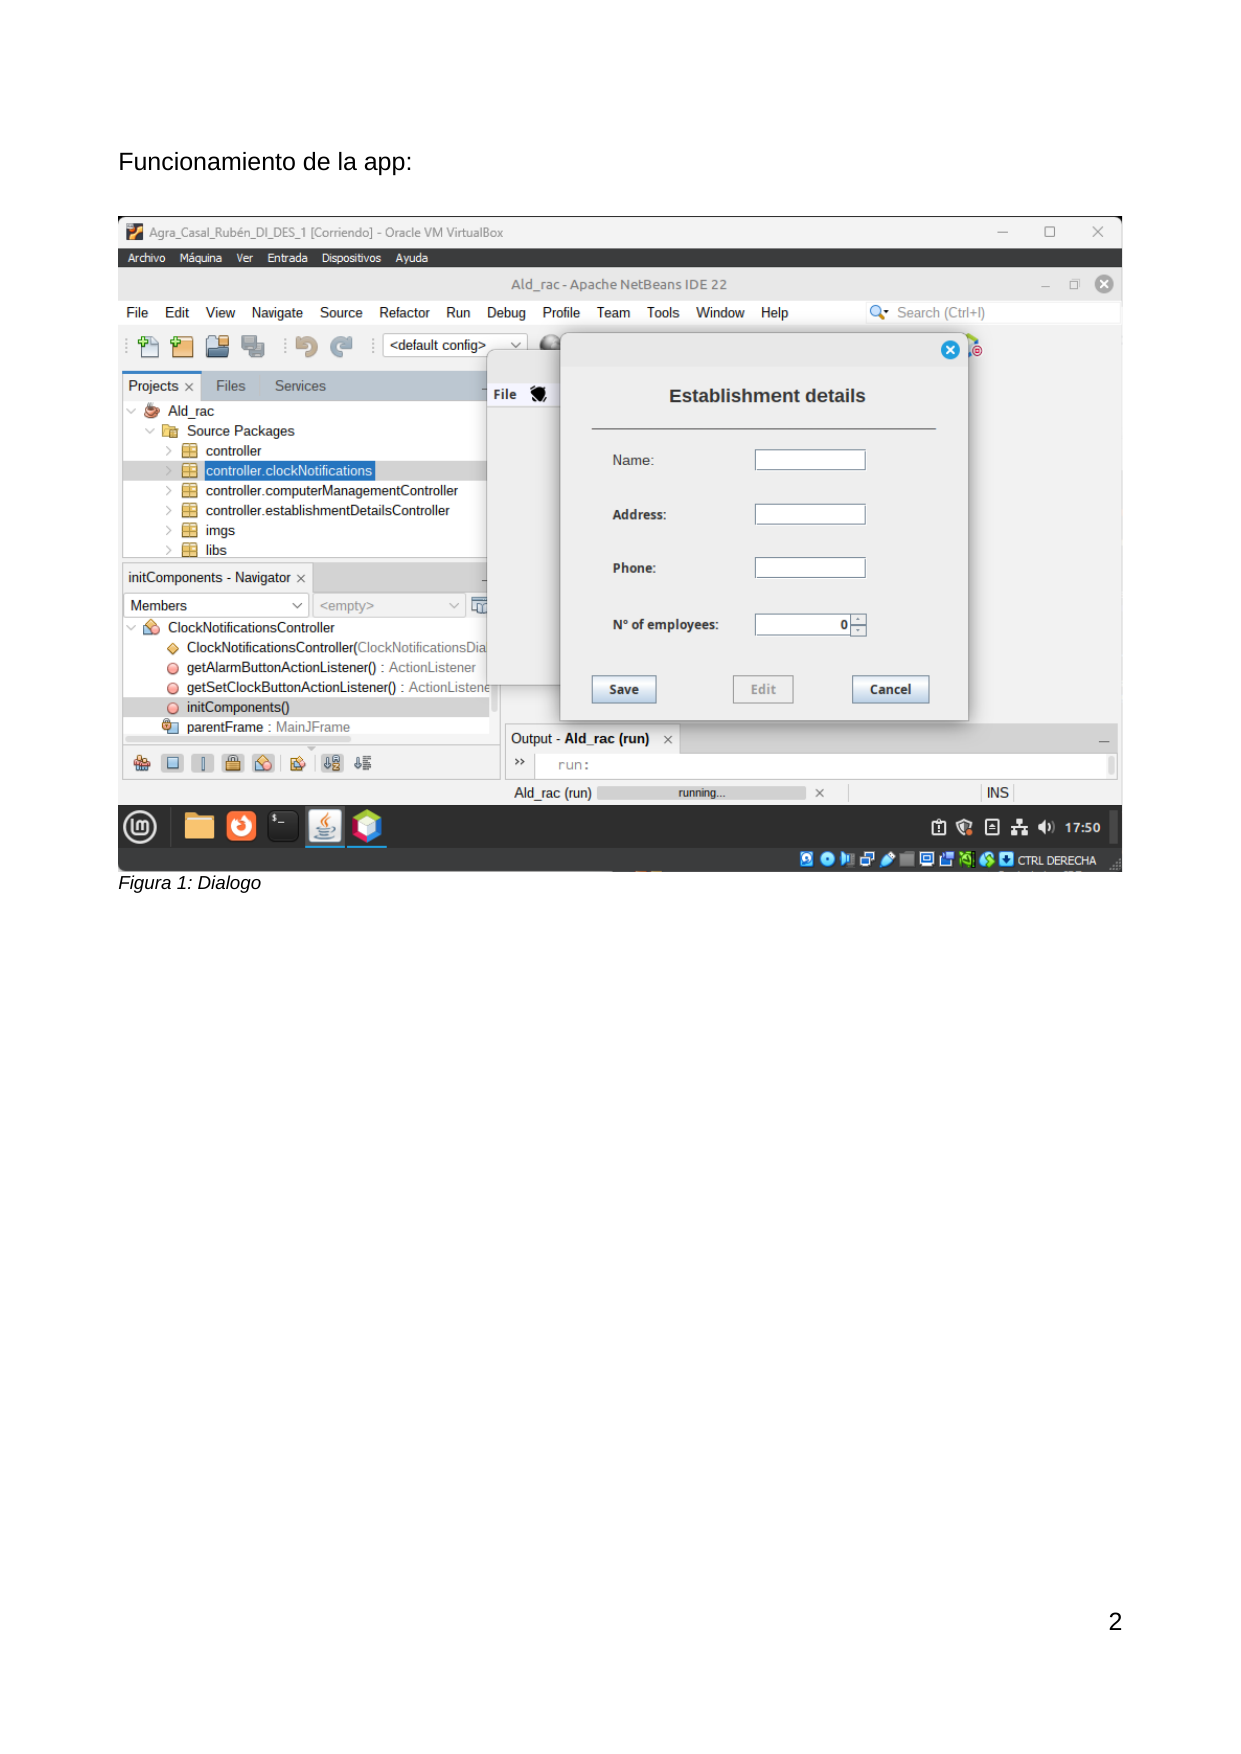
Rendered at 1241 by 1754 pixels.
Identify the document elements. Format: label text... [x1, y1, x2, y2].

picture [118, 216, 1123, 872]
text Funcionamiento de la app: [118, 147, 1122, 176]
text Figura 1: Dialogo [118, 872, 1122, 893]
